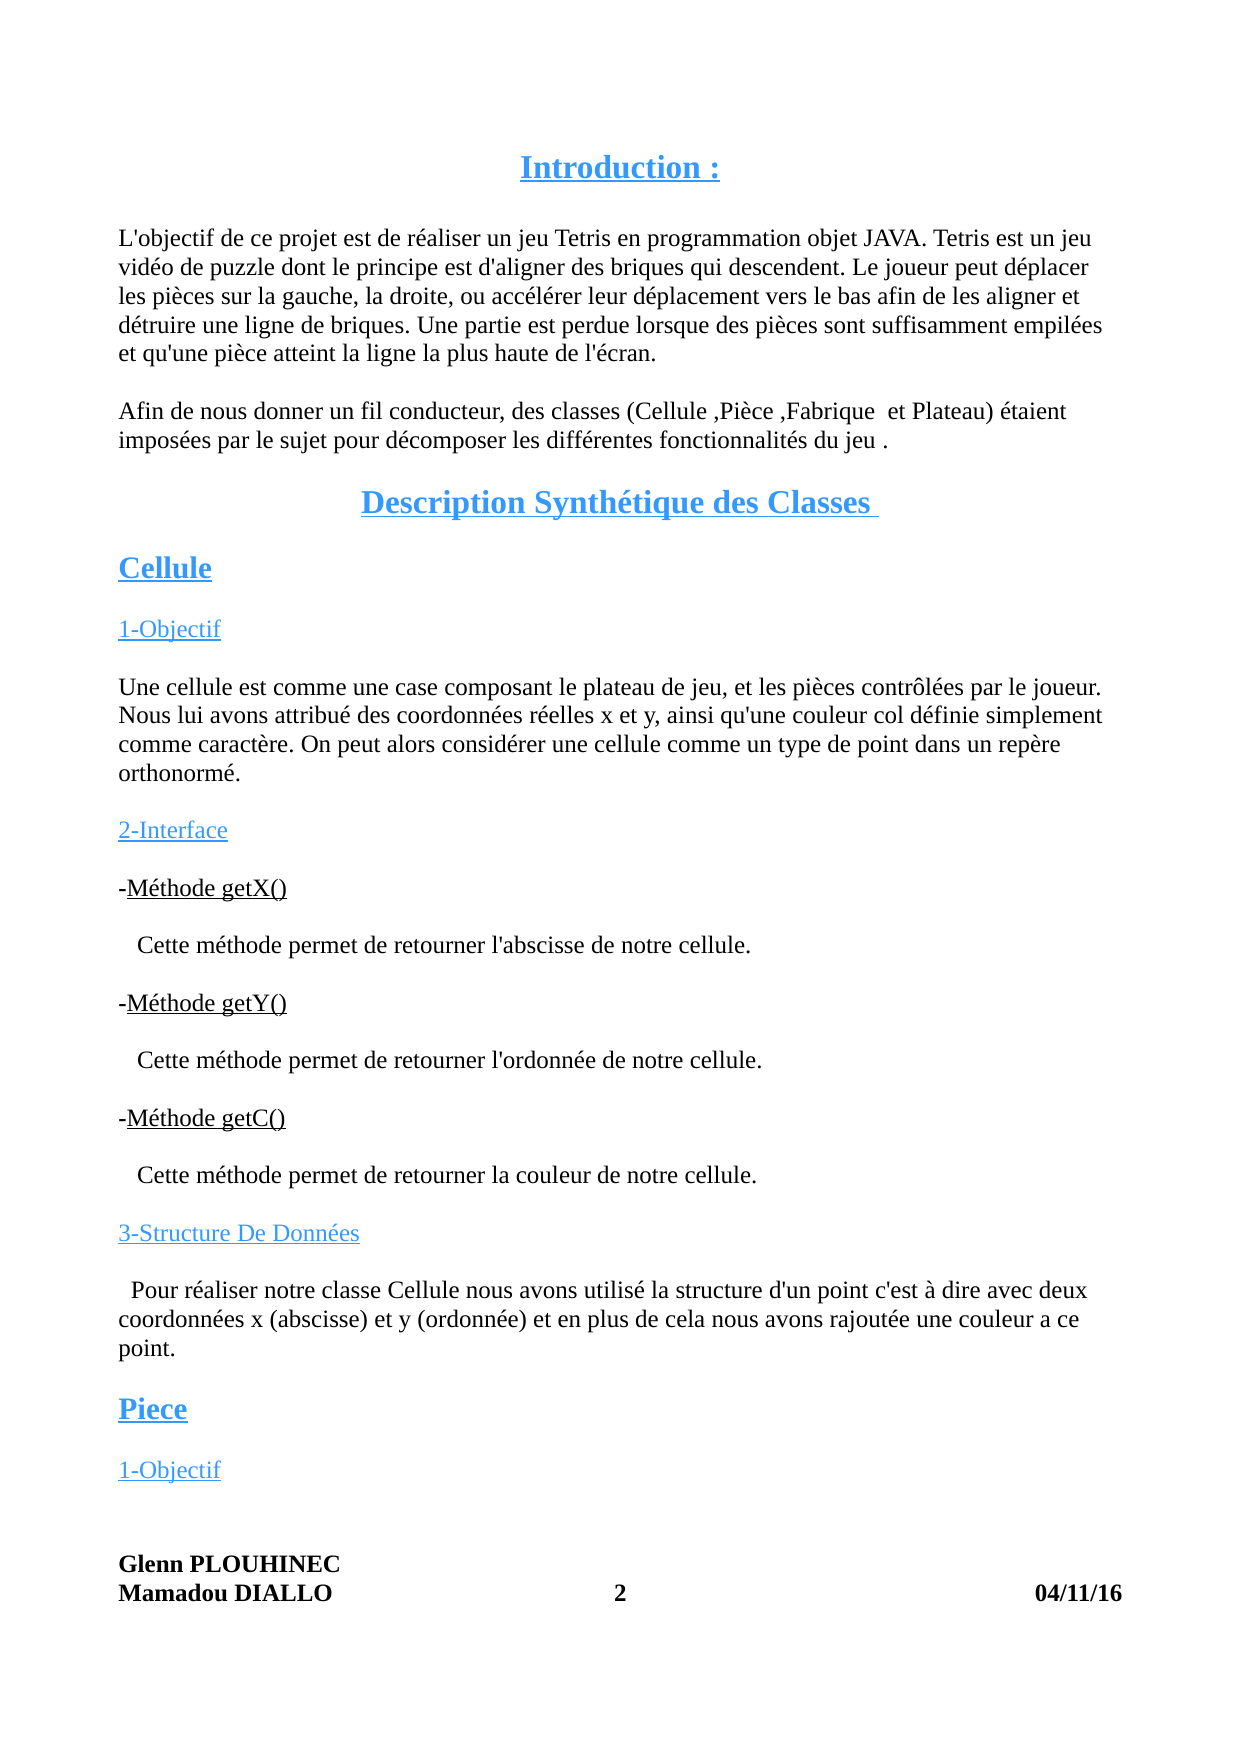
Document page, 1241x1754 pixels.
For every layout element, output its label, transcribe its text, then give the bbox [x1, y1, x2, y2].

text Nous lui avons attribué des coordonnées réelles x et y, ainsi qu'une couleur col définie simplement comme caractère. On peut alors considérer une cellule comme un type de point dans un repère orthonormé. [118, 700, 1122, 787]
text 3-Structure De Données [118, 1218, 1122, 1247]
text -Méthode getC() [118, 1103, 1122, 1132]
text 2-Interface [118, 815, 1122, 844]
text Description Synthétique des Classes [118, 482, 1122, 521]
text Cette méthode permet de retourner la couleur de notre cellule. [118, 1160, 1122, 1189]
text Cette méthode permet de retourner l'ordonnée de notre cellule. [118, 1045, 1122, 1074]
text 1-Objectif [118, 614, 1122, 643]
text Afin de nous donner un fil conducteur, des classes (Cellule ,Pièce ,Fabrique et Plateau) étaient imposées par le sujet pour décomposer les différentes fonctionnalités du jeu . [118, 396, 1122, 453]
text Cette méthode permet de retourner l'abscisse de notre cellule. [118, 930, 1122, 959]
text -Méthode getX() [118, 873, 1122, 902]
text Introduction : [118, 147, 1122, 185]
text L'objectif de ce projet est de réaliser un jeu Tetris en programmation objet JAVA. Tetris est un jeu vidéo de puzzle dont le principe est d'aligner des briques qui descendent. Le joueur peut déplacer les pièces sur la gauche, la droite, ou accélérer leur déplacement vers le bas afin de les aligner et détruire une ligne de briques. Une partie est perdue lorsque des pièces sont suffisamment empilées et qu'une pièce atteint la ligne la plus haute de l'écran. [118, 223, 1122, 367]
text -Méthode getY() [118, 988, 1122, 1017]
text Piece [118, 1390, 1122, 1426]
text Une cellule est comme une case composant le plateau de jeu, et les pièces contrôlées par le joueur. [118, 672, 1122, 700]
text 1-Objectif [118, 1455, 1122, 1484]
text Cellule [118, 549, 1122, 585]
text Pour réaliser notre classe Cellule nous avons utilisé la structure d'un point c'est à dire avec deux coordonnées x (abscisse) et y (ordonnée) et en plus de cela nous avons rajoutée une couleur a ce point. [118, 1275, 1122, 1362]
